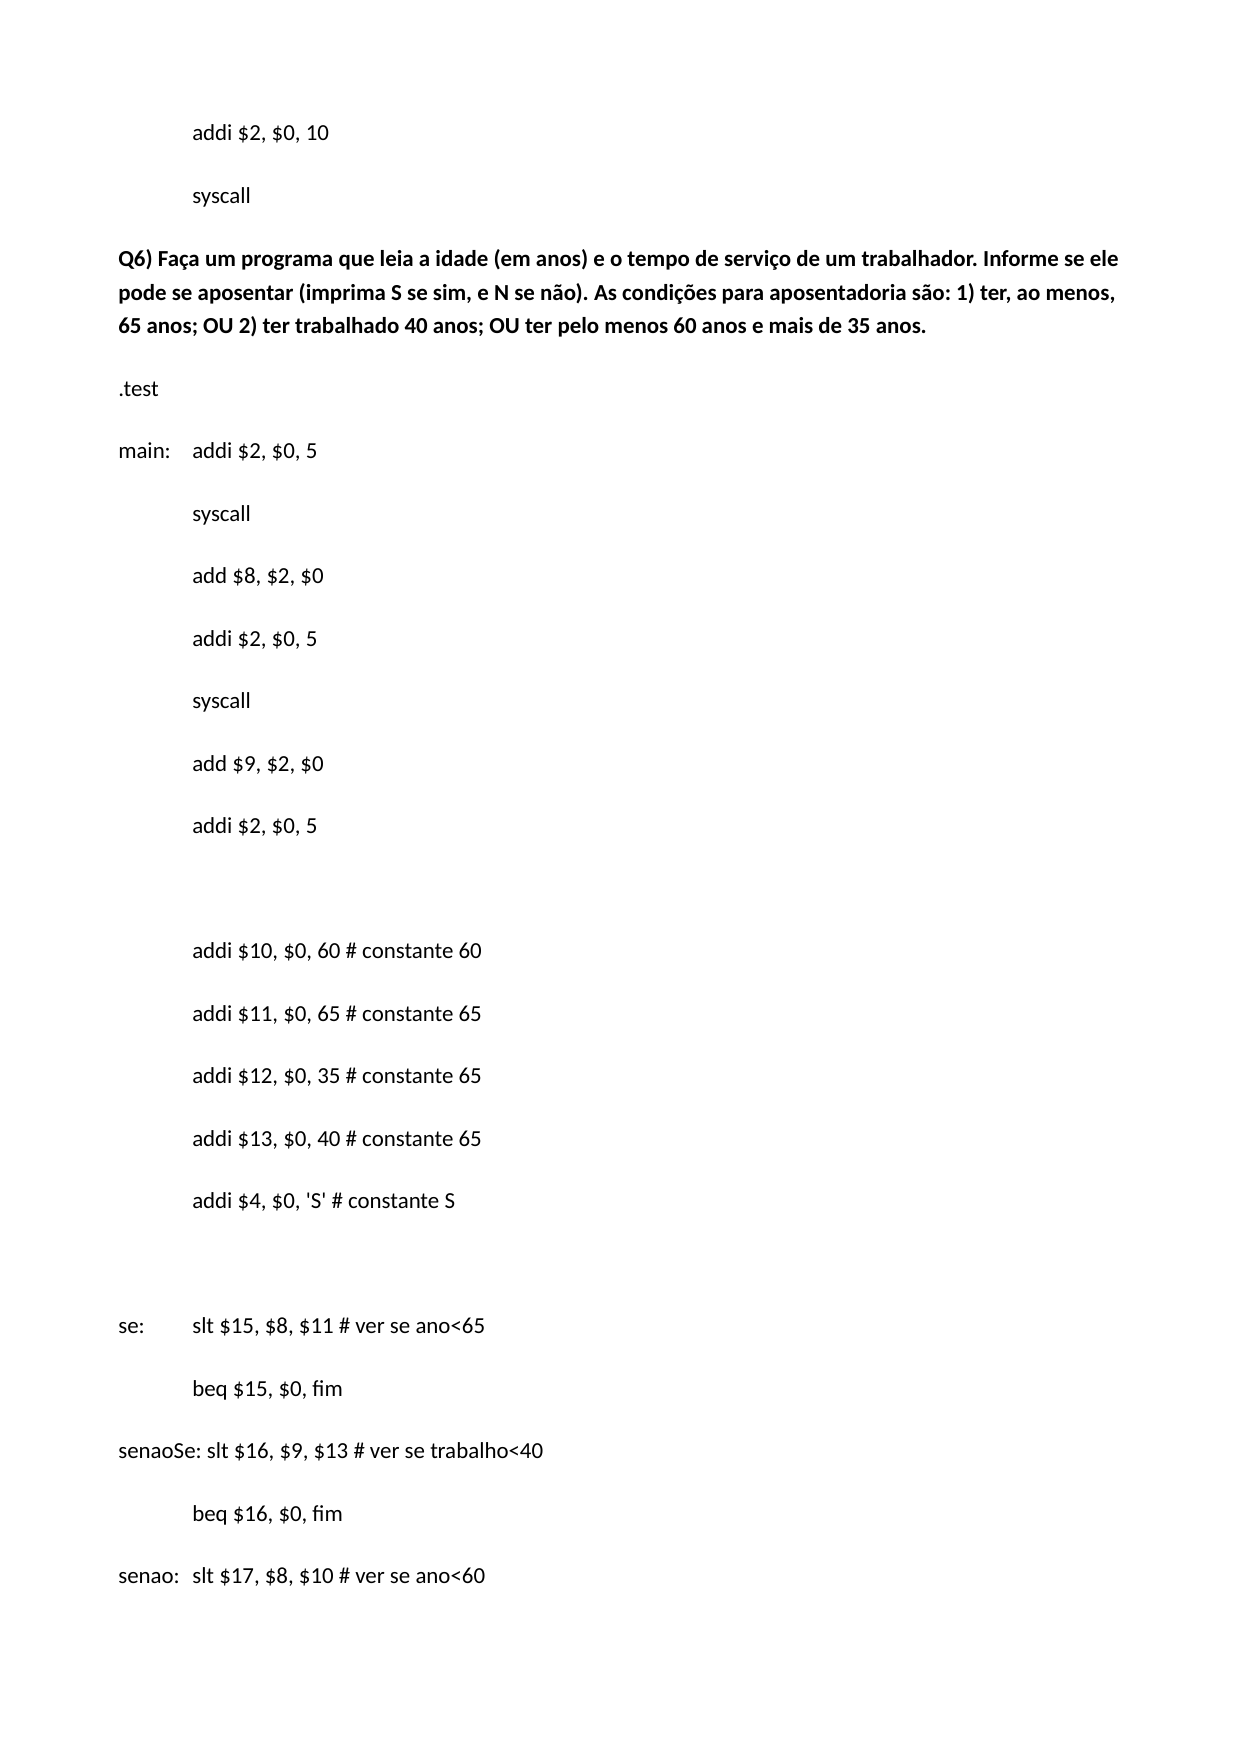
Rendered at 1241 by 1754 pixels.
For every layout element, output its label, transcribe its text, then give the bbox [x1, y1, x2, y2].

text addi $10, $0, 60 # constante 60 [118, 937, 1122, 964]
text main: addi $2, $0, 5 [118, 437, 1122, 464]
text beq $15, $0, fim [118, 1374, 1122, 1402]
text add $8, $2, $0 [118, 562, 1122, 589]
text senaoSe: slt $16, $9, $13 # ver se trabalho<40 [118, 1437, 1122, 1464]
text syscall [118, 499, 1122, 527]
text .test [118, 374, 1122, 402]
text se: slt $15, $8, $11 # ver se ano<65 [118, 1312, 1122, 1339]
text syscall [118, 687, 1122, 714]
text addi $2, $0, 5 [118, 812, 1122, 839]
text addi $2, $0, 10 [118, 118, 1122, 146]
text addi $4, $0, 'S' # constante S [118, 1187, 1122, 1214]
text addi $13, $0, 40 # constante 65 [118, 1124, 1122, 1152]
text add $9, $2, $0 [118, 749, 1122, 777]
text beq $16, $0, fim [118, 1499, 1122, 1527]
text addi $2, $0, 5 [118, 624, 1122, 652]
text addi $11, $0, 65 # constante 65 [118, 999, 1122, 1027]
text syscall [118, 181, 1122, 209]
text addi $12, $0, 35 # constante 65 [118, 1062, 1122, 1089]
text senao: slt $17, $8, $10 # ver se ano<60 [118, 1562, 1122, 1589]
text Q6) Faça um programa que leia a idade (em anos) e o tempo de serviço de um trabalhador. Informe se ele pode se aposentar (imprima S se sim, e N se não). As condições para aposentadoria são: 1) ter, ao menos, 65 anos; OU 2) ter trabalhado 40 anos; OU ter pelo menos 60 anos e mais de 35 anos. [118, 244, 1122, 339]
